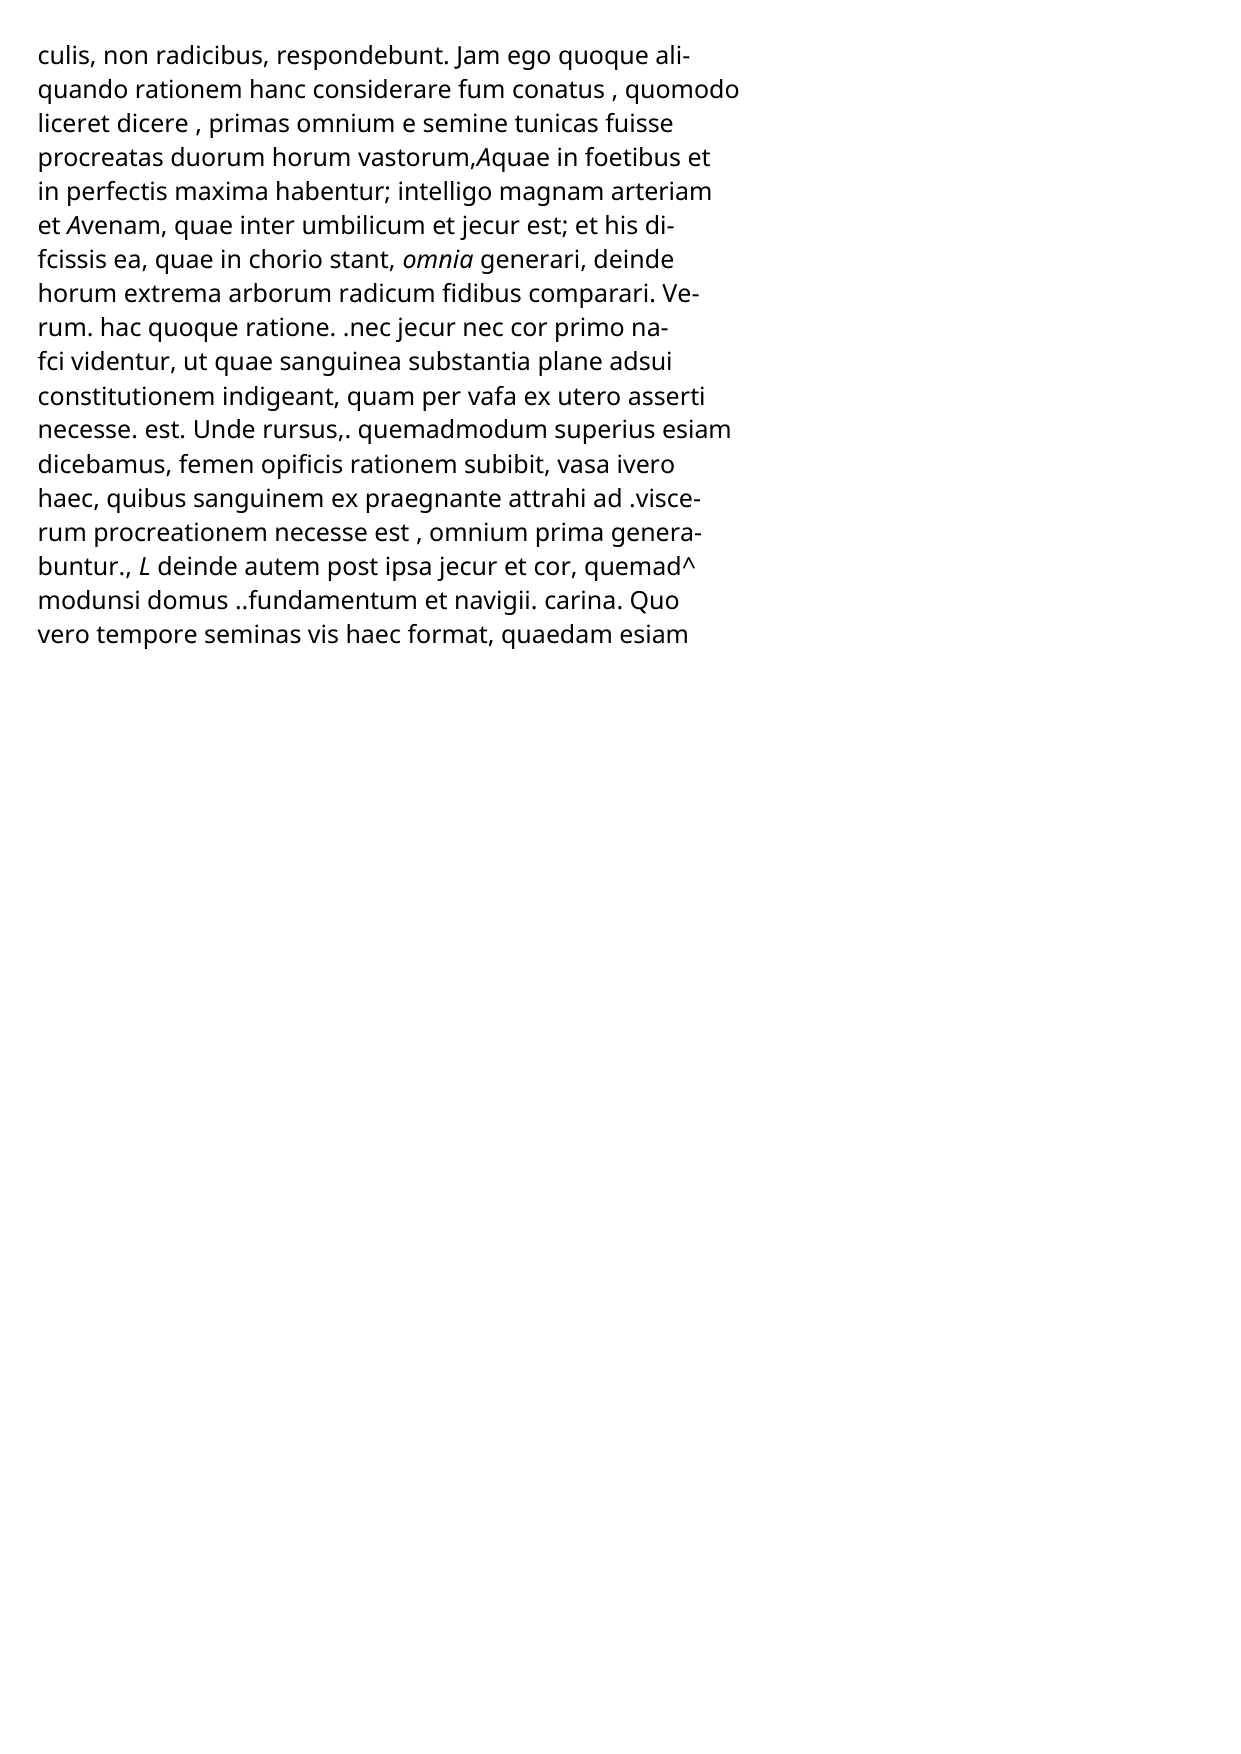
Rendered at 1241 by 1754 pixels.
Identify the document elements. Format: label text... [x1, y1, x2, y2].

text culis, non radicibus, respondebunt. Jam ego quoque ali- quando rationem hanc considerare fum conatus , quomodo liceret dicere , primas omnium e semine tunicas fuisse procreatas duorum horum vastorum,Aquae in foetibus et in perfectis maxima habentur; intelligo magnam arteriam et Avenam, quae inter umbilicum et jecur est; et his di- fcissis ea, quae in chorio stant, omnia generari, deinde horum extrema arborum radicum fidibus comparari. Ve- rum. hac quoque ratione. .nec jecur nec cor primo na- fci videntur, ut quae sanguinea substantia plane adsui constitutionem indigeant, quam per vafa ex utero asserti necesse. est. Unde rursus,. quemadmodum superius esiam dicebamus, femen opificis rationem subibit, vasa ivero haec, quibus sanguinem ex praegnante attrahi ad .visce- rum procreationem necesse est , omnium prima genera- buntur., L deinde autem post ipsa jecur et cor, quemad^ modunsi domus ..fundamentum et navigii. carina. Quo vero tempore seminas vis haec format, quaedam esiam [37, 37, 1203, 651]
